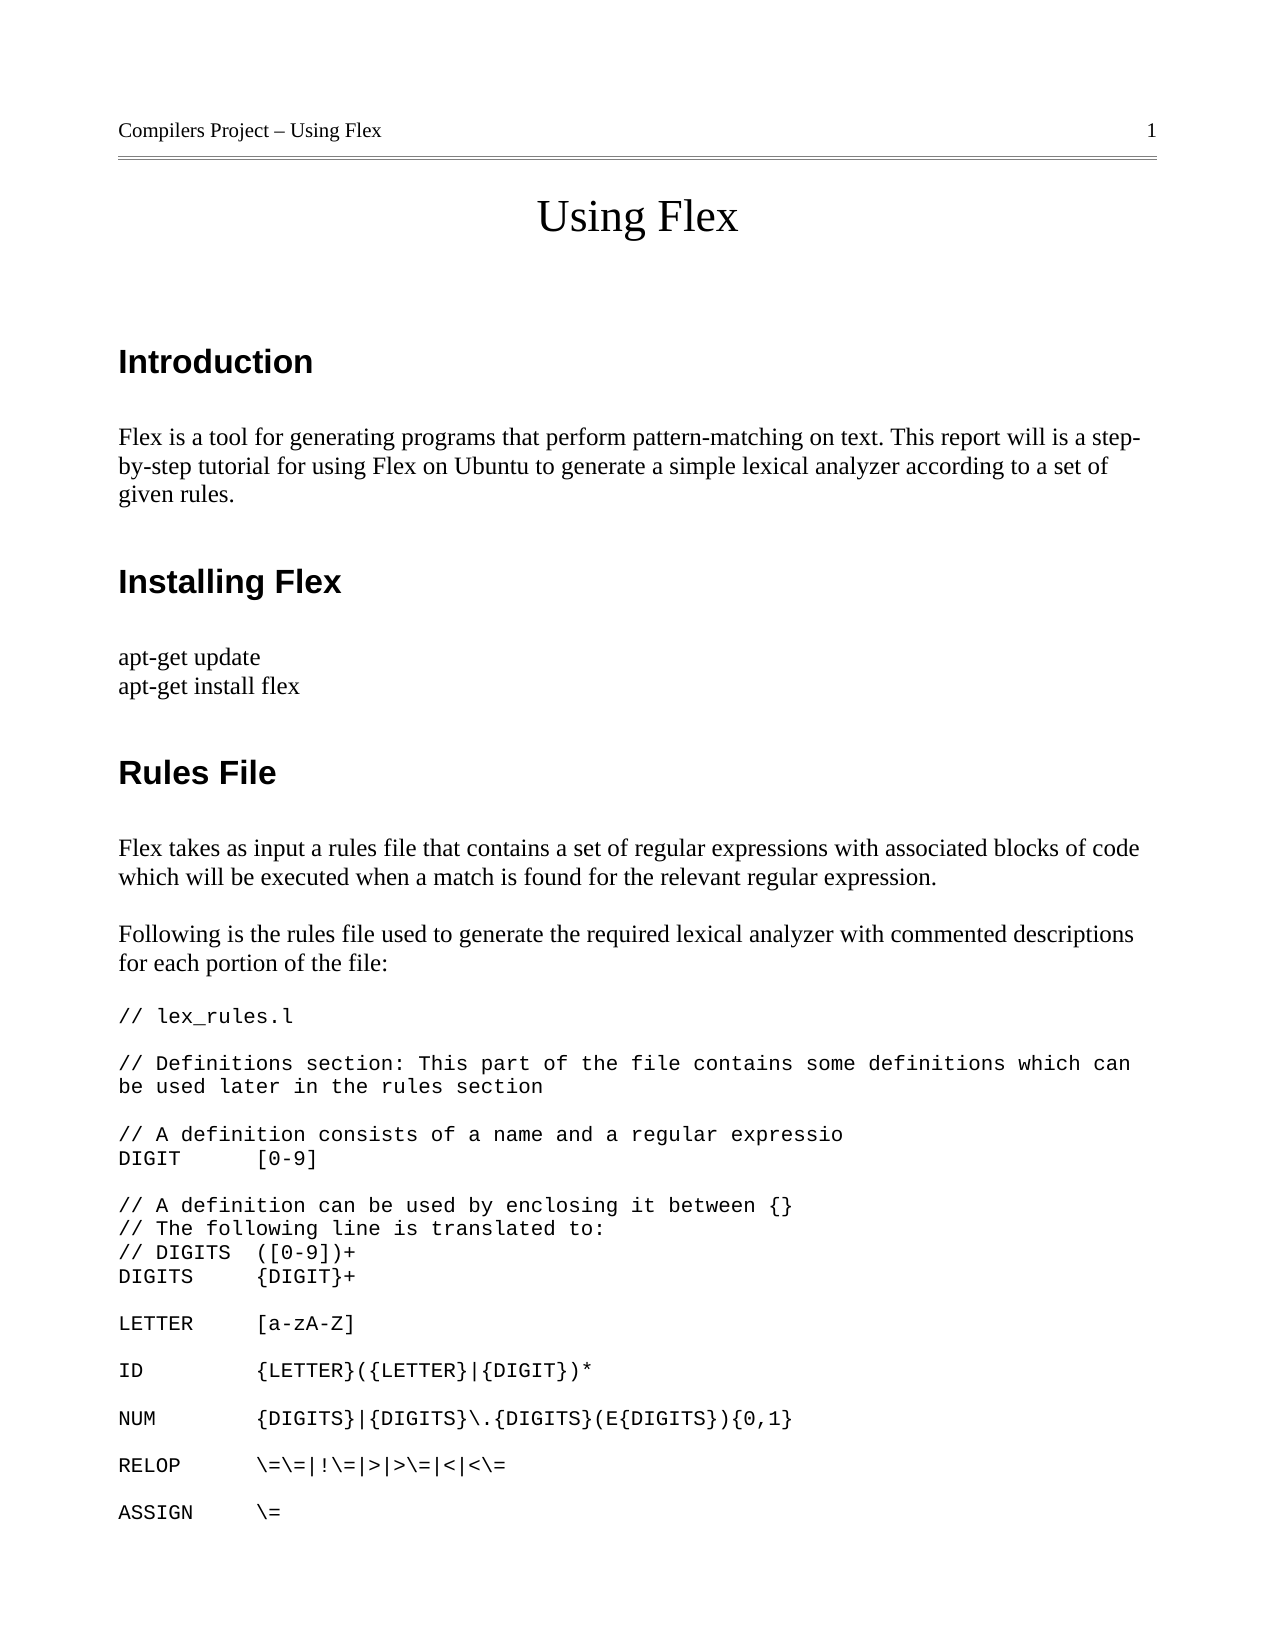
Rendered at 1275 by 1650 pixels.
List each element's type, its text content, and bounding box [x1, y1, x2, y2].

text ID {LETTER}({LETTER}|{DIGIT})* [118, 1360, 1157, 1384]
text // lex_rules.l [118, 1006, 1157, 1029]
text // The following line is translated to: [118, 1218, 1157, 1242]
text Using Flex [118, 188, 1157, 241]
text // DIGITS ([0-9])+ [118, 1242, 1157, 1266]
text Following is the rules file used to generate the required lexical analyzer with commented descriptions for each portion of the file: [118, 919, 1157, 977]
text // Definitions section: This part of the file contains some definitions which can be used later in the rules section [118, 1053, 1157, 1100]
subtitle Introduction [118, 342, 1157, 381]
text // A definition can be used by enclosing it between {} [118, 1195, 1157, 1218]
text apt-get update [118, 642, 1157, 671]
text LETTER [a-zA-Z] [118, 1313, 1157, 1337]
text RELOP \=\=|!\=|>|>\=|<|<\= [118, 1455, 1157, 1478]
text Flex is a tool for generating programs that perform pattern-matching on text. This report will is a step-by-step tutorial for using Flex on Ubuntu to generate a simple lexical analyzer according to a set of given rules. [118, 422, 1157, 508]
text // A definition consists of a name and a regular expressio [118, 1124, 1157, 1147]
subtitle Rules File [118, 753, 1157, 792]
text apt-get install flex [118, 671, 1157, 699]
text ASSIGN \= [118, 1502, 1157, 1526]
text DIGIT [0-9] [118, 1147, 1157, 1171]
text NUM {DIGITS}|{DIGITS}\.{DIGITS}(E{DIGITS}){0,1} [118, 1408, 1157, 1431]
text DIGITS {DIGIT}+ [118, 1266, 1157, 1289]
text Flex takes as input a rules file that contains a set of regular expressions with associated blocks of code which will be executed when a match is found for the relevant regular expression. [118, 833, 1157, 891]
subtitle Installing Flex [118, 562, 1157, 601]
